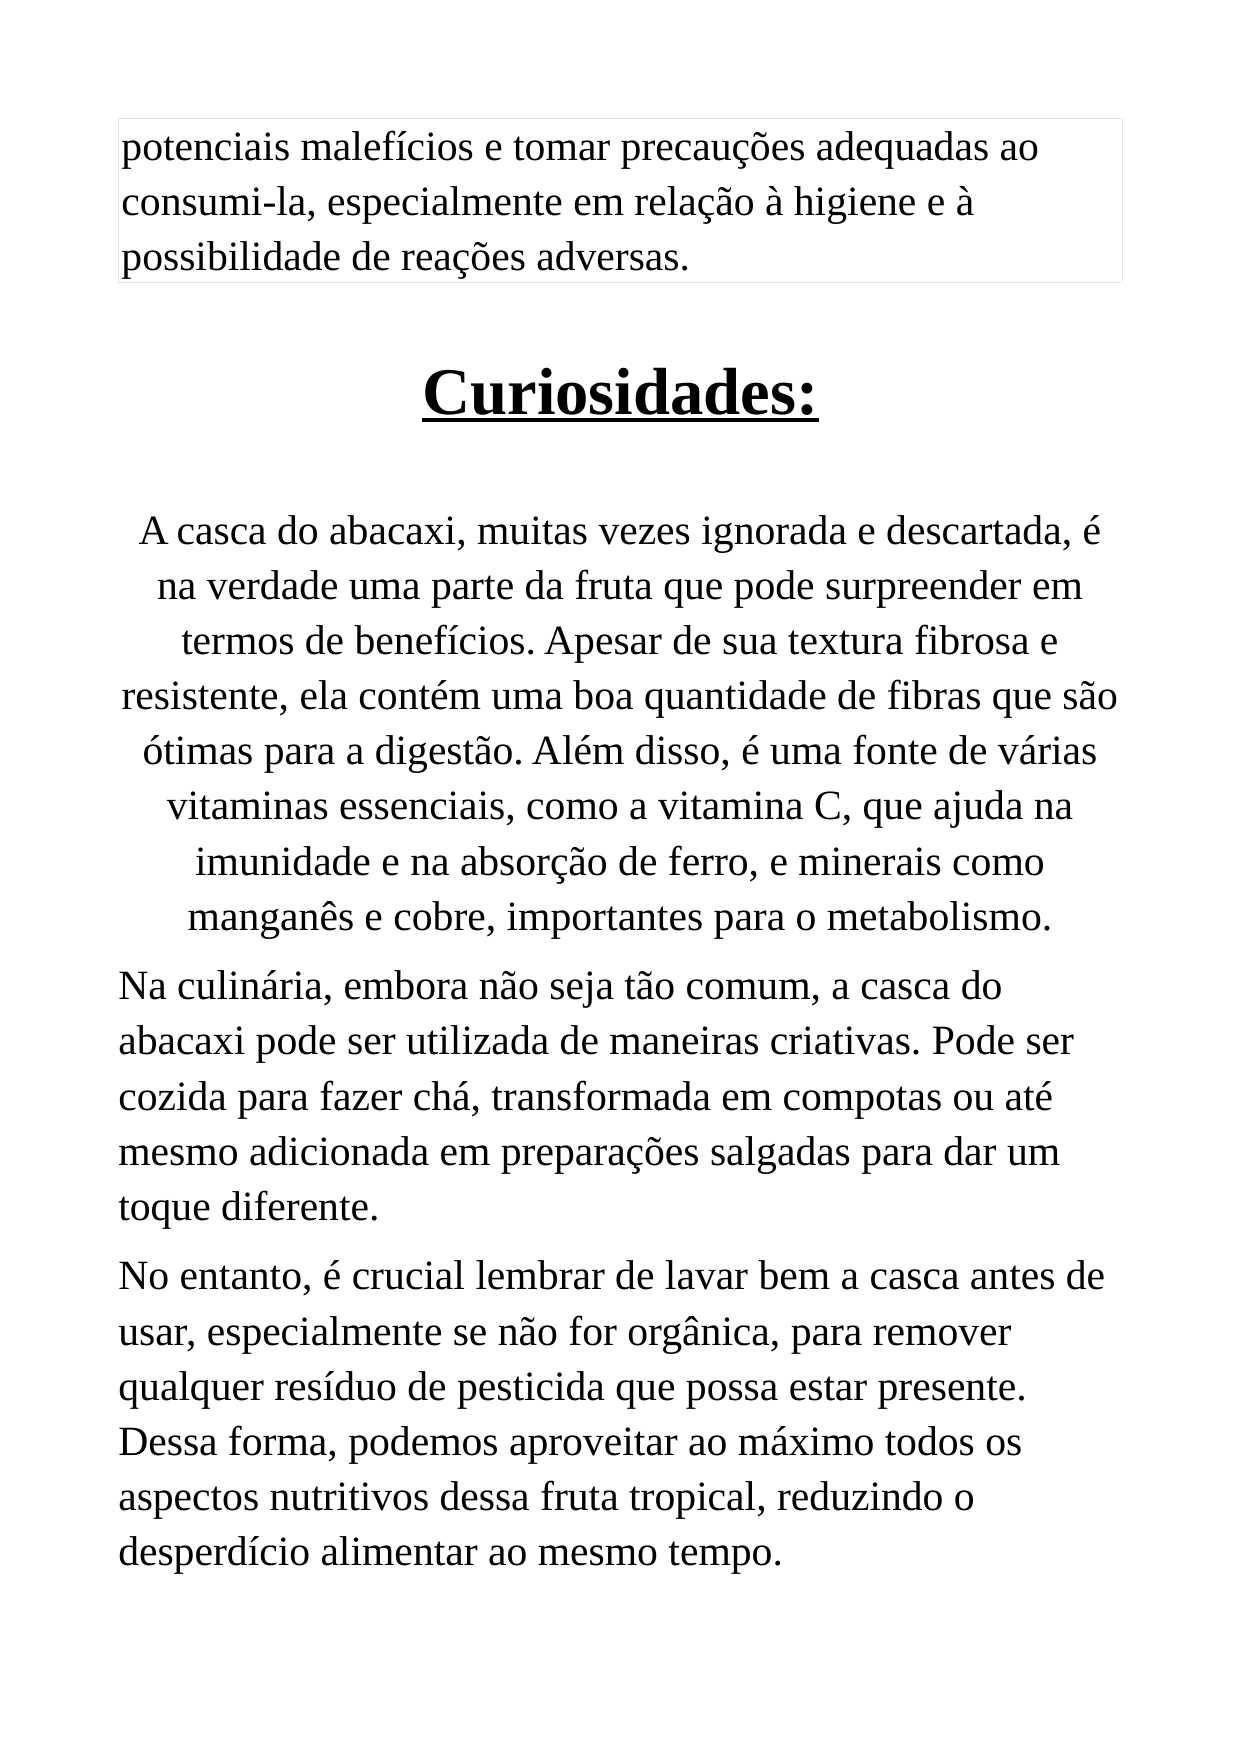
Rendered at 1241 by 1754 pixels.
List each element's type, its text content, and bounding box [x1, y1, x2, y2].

text No entanto, é crucial lembrar de lavar bem a casca antes de usar, especialmente se não for orgânica, para remover qualquer resíduo de pesticida que possa estar presente. Dessa forma, podemos aproveitar ao máximo todos os aspectos nutritivos dessa fruta tropical, reduzindo o desperdício alimentar ao mesmo tempo. [118, 1251, 1122, 1574]
text Na culinária, embora não seja tão comum, a casca do abacaxi pode ser utilizada de maneiras criativas. Pode ser cozida para fazer chá, transformada em compotas ou até mesmo adicionada em preparações salgadas para dar um toque diferente. [118, 961, 1122, 1229]
text A casca do abacaxi, muitas vezes ignorada e descartada, é na verdade uma parte da fruta que pode surpreender em termos de benefícios. Apesar de sua textura fibrosa e resistente, ela contém uma boa quantidade de fibras que são ótimas para a digestão. Além disso, é uma fonte de várias vitaminas essenciais, como a vitamina C, que ajuda na imunidade e na absorção de ferro, e minerais como manganês e cobre, importantes para o metabolismo. [118, 505, 1122, 939]
text potenciais malefícios e tomar precauções adequadas ao consumi-la, especialmente em relação à higiene e à possibilidade de reações adversas. [119, 119, 1122, 282]
text Curiosidades: [118, 352, 1122, 429]
